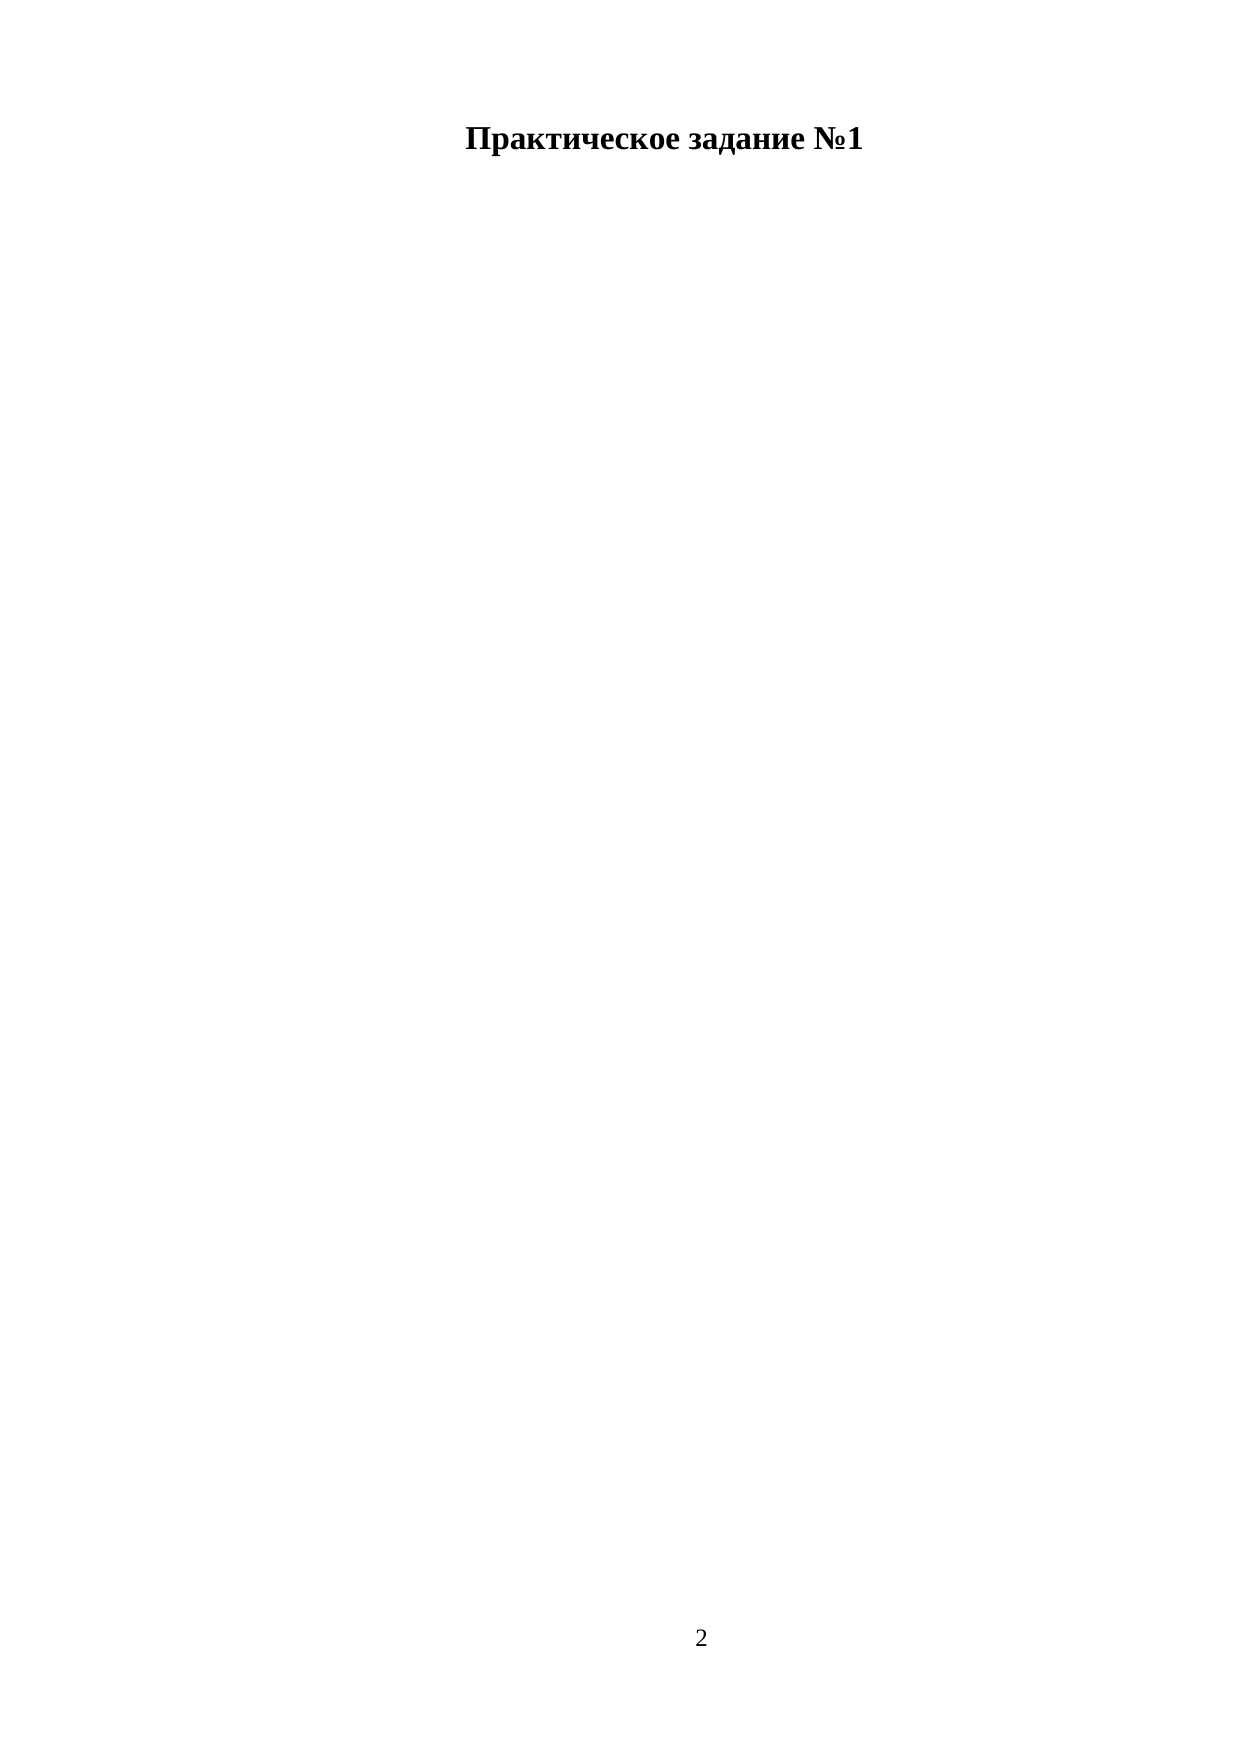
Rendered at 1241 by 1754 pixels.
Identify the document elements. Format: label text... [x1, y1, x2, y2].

text Практическое задание №1 [177, 118, 1152, 156]
